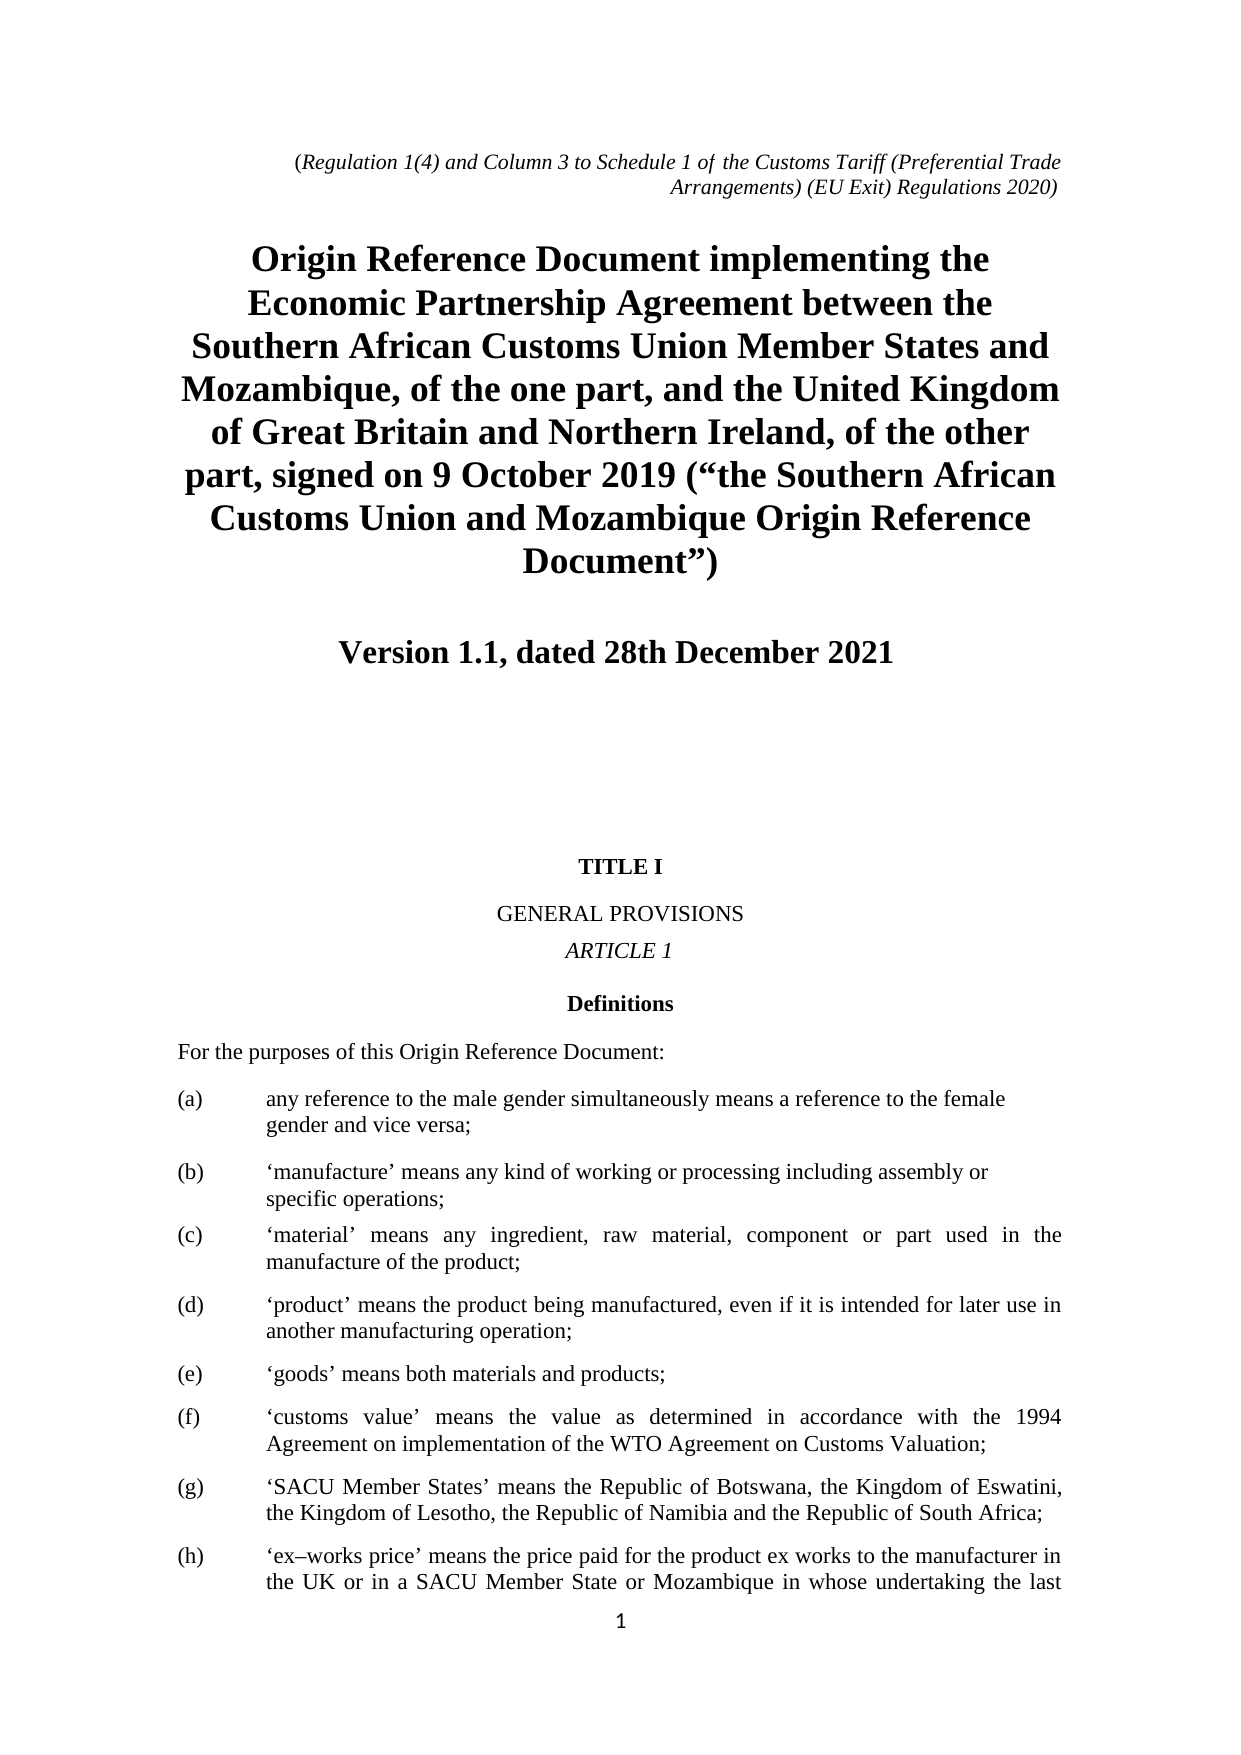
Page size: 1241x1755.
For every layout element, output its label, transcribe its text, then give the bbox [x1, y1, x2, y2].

text Definitions [177, 991, 1063, 1017]
subtitle Version 1.1, dated 28th December 2021 [177, 632, 1063, 670]
text Origin Reference Document implementing the Economic Partnership Agreement between the Southern African Customs Union Member States and Mozambique, of the one part, and the United Kingdom of Great Britain and Northern Ireland, of the other part, signed on 9 October 2019 (“the Southern African Customs Union and Mozambique Origin Reference Document”) [177, 237, 1063, 582]
text (d) ‘product’ means the product being manufactured, even if it is intended for later use in another manufacturing operation; [177, 1291, 1063, 1344]
text (b) ‘manufacture’ means any kind of working or processing including assembly or specific operations; [177, 1158, 1063, 1211]
text (h) ‘ex–works price’ means the price paid for the product ex works to the manufacturer in the UK or in a SACU Member State or Mozambique in whose undertaking the last [177, 1542, 1063, 1595]
text (f) ‘customs value’ means the value as determined in accordance with the 1994 Agreement on implementation of the WTO Agreement on Customs Valuation; [177, 1403, 1063, 1456]
text (a) any reference to the male gender simultaneously means a reference to the female gender and vice versa; [177, 1085, 1063, 1138]
text TITLE I [177, 853, 1063, 879]
text (c) ‘material’ means any ingredient, raw material, component or part used in the manufacture of the product; [177, 1222, 1063, 1274]
text For the purposes of this Origin Reference Document: [177, 1038, 1063, 1064]
text (e) ‘goods’ means both materials and products; [177, 1360, 1063, 1387]
text ARTICLE 1 [177, 937, 1063, 963]
text (Regulation 1(4) and Column 3 to Schedule 1 of the Customs Tariff (Preferential Trade Arrangements) (EU Exit) Regulations 2020) [177, 149, 1063, 199]
text (g) ‘SACU Member States’ means the Republic of Botswana, the Kingdom of Eswatini, the Kingdom of Lesotho, the Republic of Namibia and the Republic of South Africa; [177, 1473, 1063, 1525]
text GENERAL PROVISIONS [177, 900, 1063, 927]
